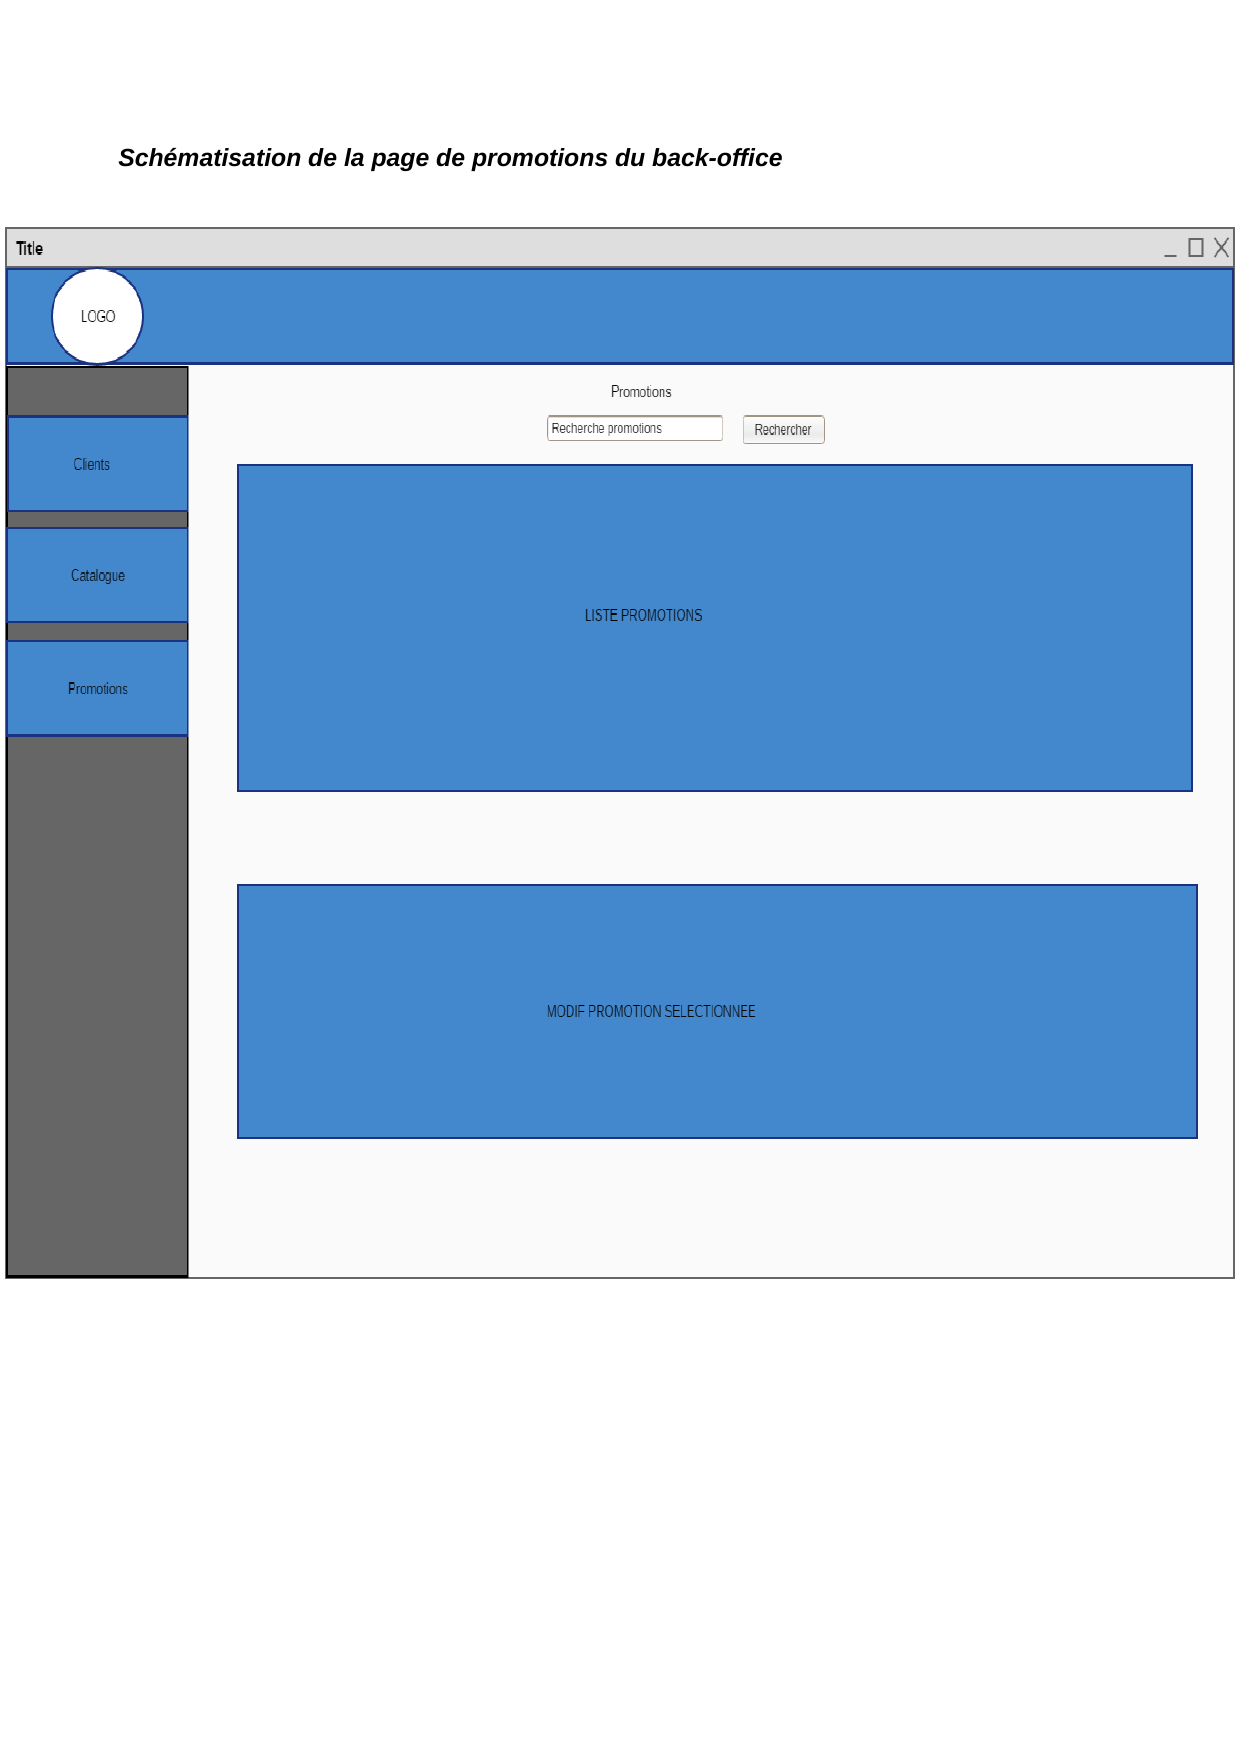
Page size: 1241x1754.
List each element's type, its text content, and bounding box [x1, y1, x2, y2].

picture [3, 225, 1237, 1282]
subtitle Schématisation de la page de promotions du back-office [118, 143, 1122, 172]
